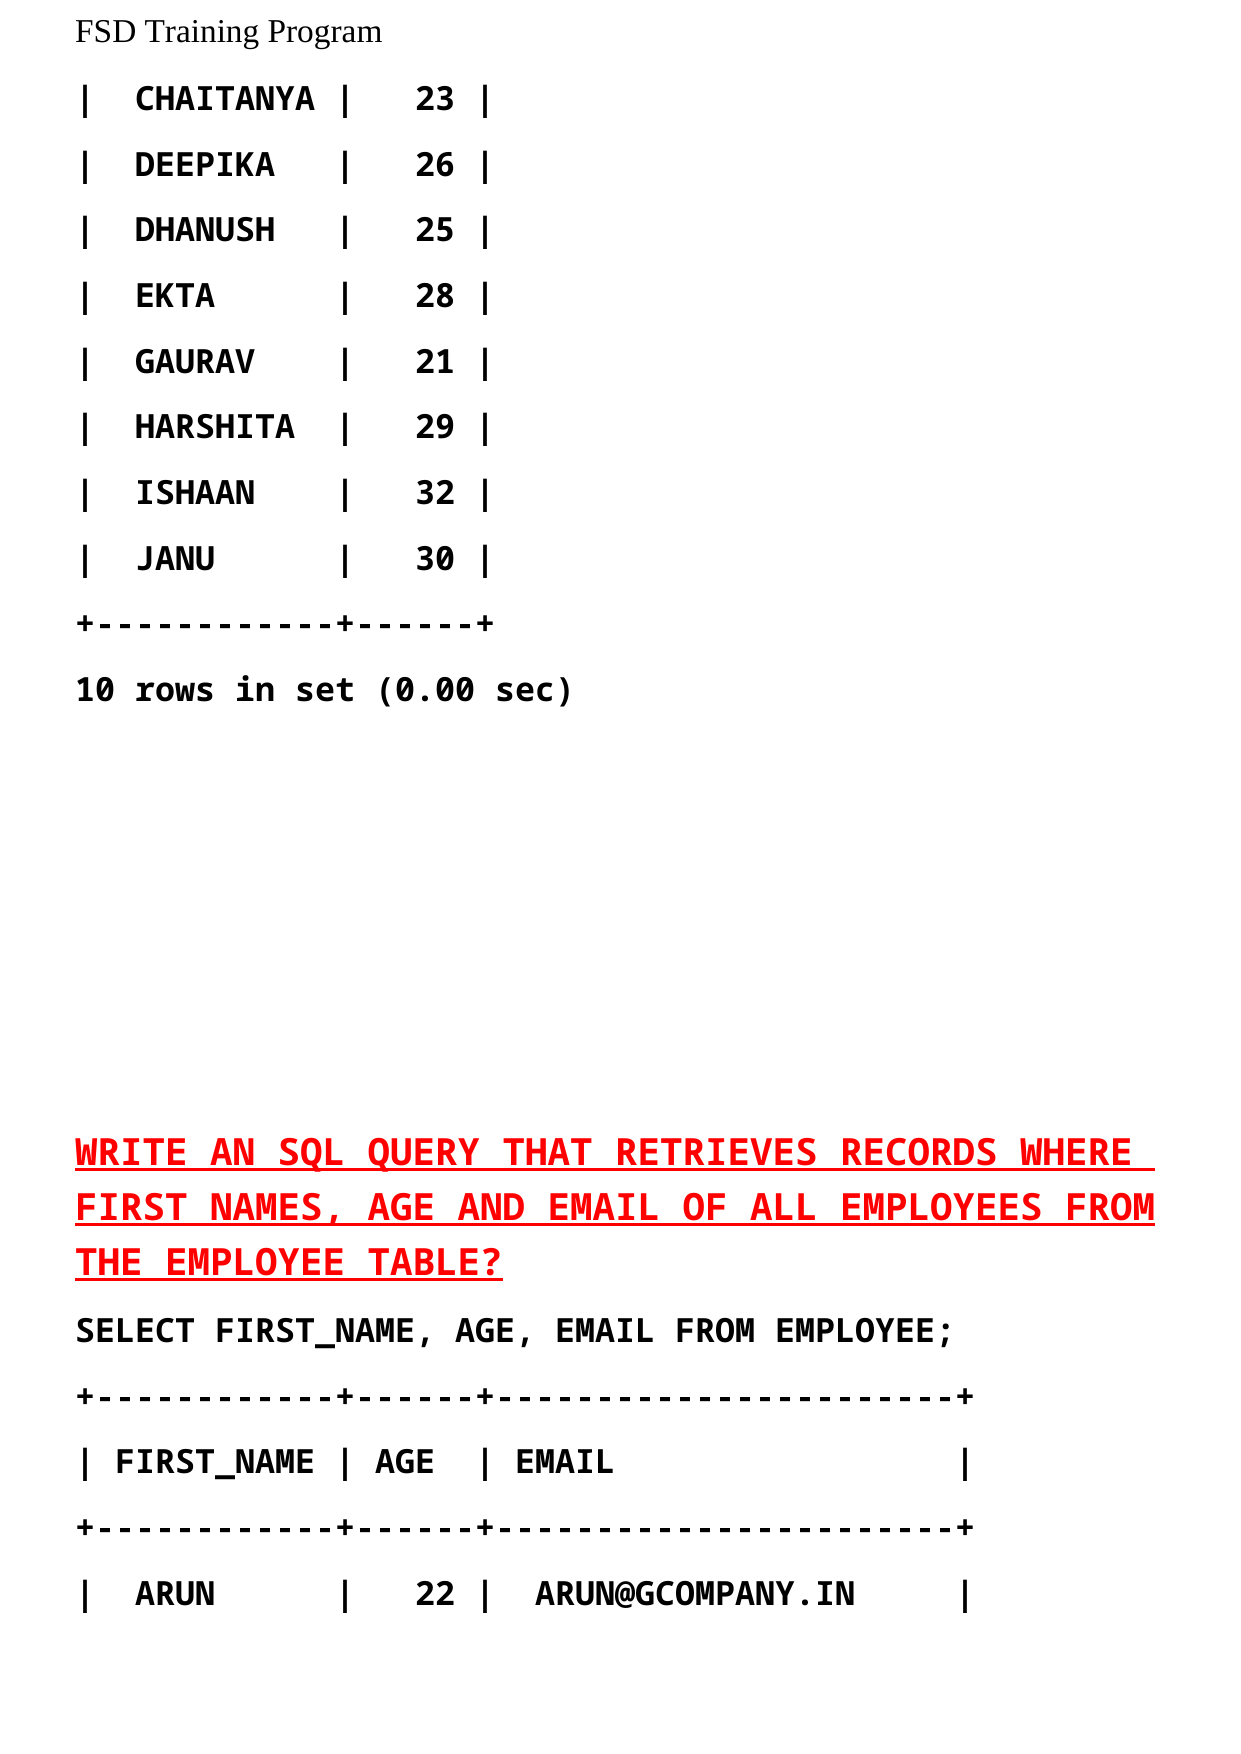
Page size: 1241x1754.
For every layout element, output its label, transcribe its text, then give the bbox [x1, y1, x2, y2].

text | DEEPIKA | 26 | [75, 141, 1165, 186]
text | JANU | 30 | [75, 534, 1165, 580]
text +------------+------+ [75, 600, 1165, 645]
text SELECT FIRST_NAME, AGE, EMAIL FROM EMPLOYEE; [75, 1307, 1165, 1352]
text | CHAITANYA | 23 | [75, 75, 1165, 120]
text | FIRST_NAME | AGE | EMAIL | [75, 1438, 1165, 1484]
text | HARSHITA | 29 | [75, 403, 1165, 448]
text | ISHAAN | 32 | [75, 469, 1165, 514]
text WRITE AN SQL QUERY THAT RETRIEVES RECORDS WHERE FIRST NAMES, AGE AND EMAIL OF ALL EMPLOYEES FROM THE EMPLOYEE TABLE? [75, 1125, 1165, 1286]
text +------------+------+-----------------------+ [75, 1504, 1165, 1549]
text | EKTA | 28 | [75, 272, 1165, 317]
text +------------+------+-----------------------+ [75, 1373, 1165, 1418]
text 10 rows in set (0.00 sec) [75, 666, 1165, 711]
text | ARUN | 22 | ARUN@GCOMPANY.IN | [75, 1569, 1165, 1615]
text | DHANUSH | 25 | [75, 206, 1165, 252]
text | GAURAV | 21 | [75, 337, 1165, 383]
